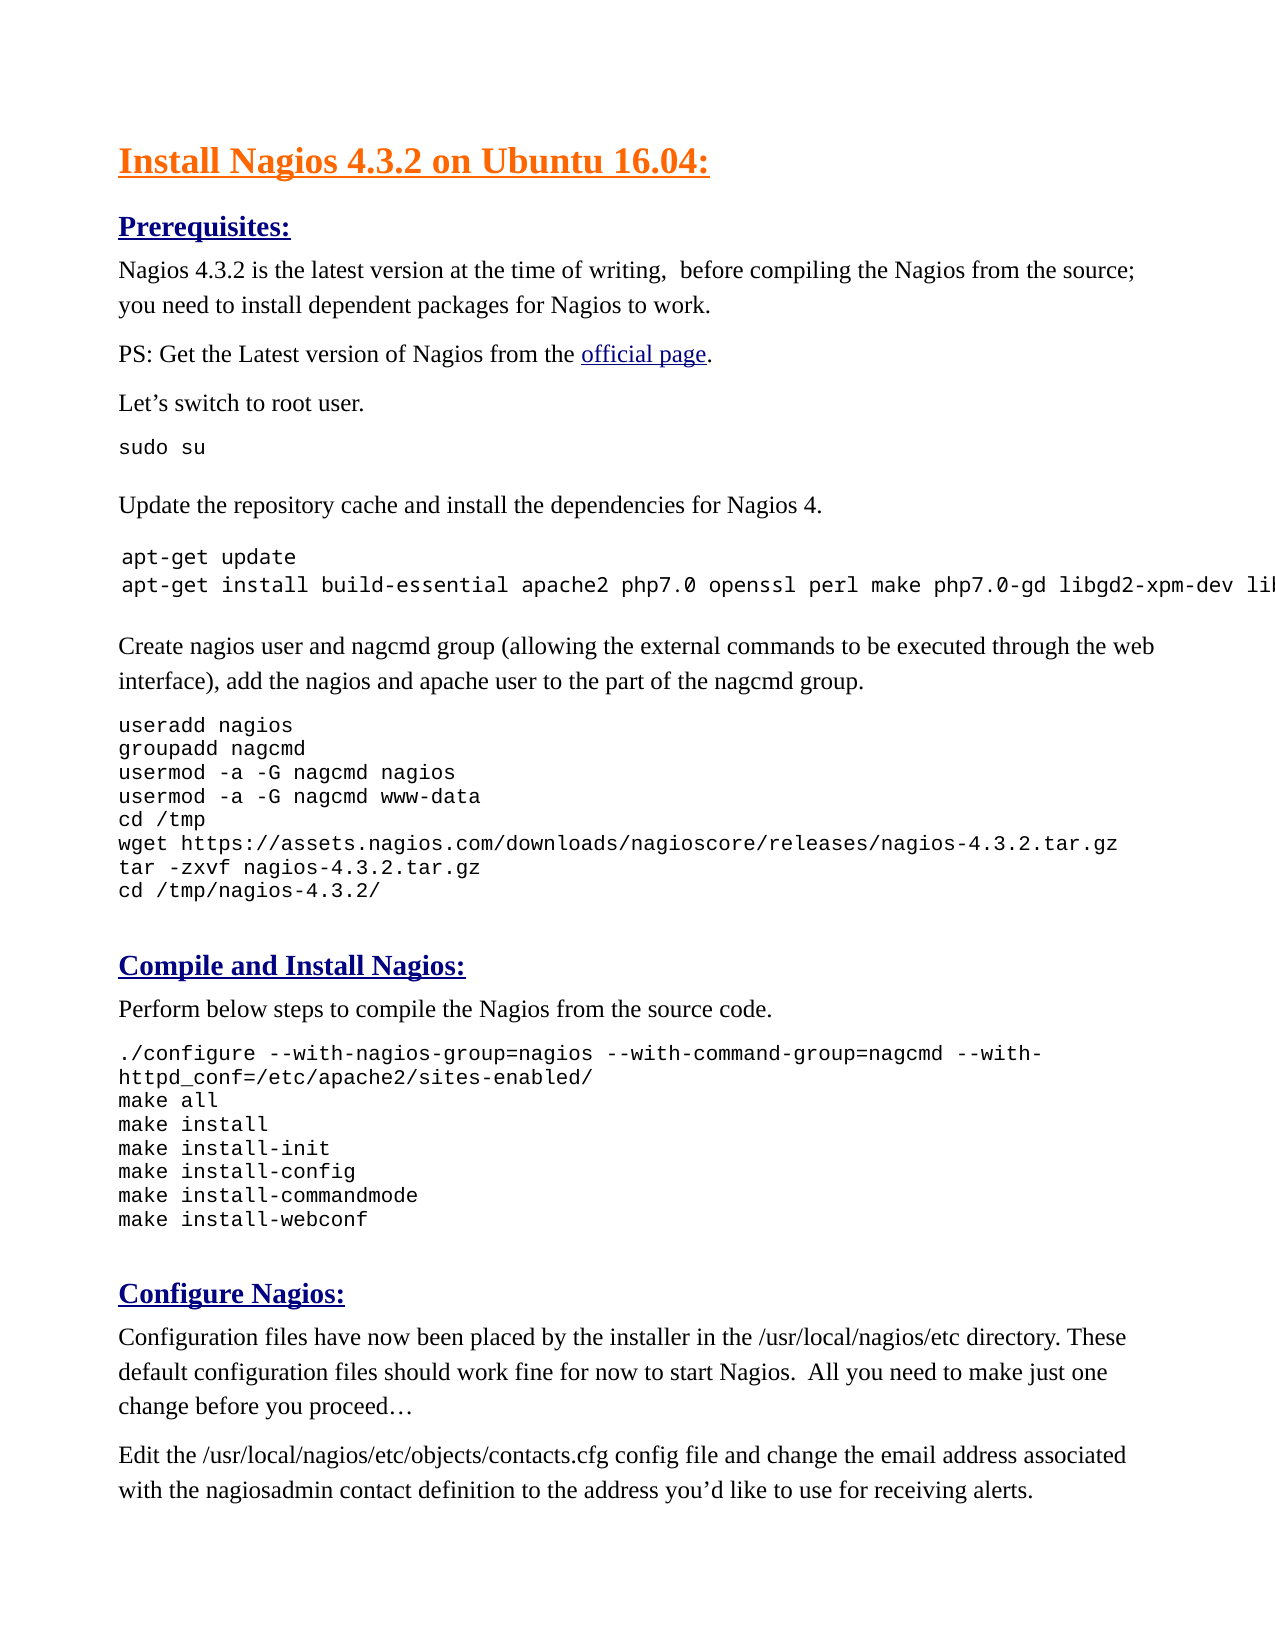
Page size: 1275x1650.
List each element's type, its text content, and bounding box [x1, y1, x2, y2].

text usermod -a -G nagcmd www-data [118, 786, 1157, 809]
text Nagios 4.3.2 is the latest version at the time of writing, before compiling the Nagios from the source; you need to install dependent packages for Nagios to work. [118, 255, 1157, 318]
text usermod -a -G nagcmd nagios [118, 762, 1157, 786]
text make install-config [118, 1161, 1157, 1185]
text PS: Get the Latest version of Nagios from the official page. [118, 339, 1157, 367]
text tar -zxvf nagios-4.3.2.tar.gz [118, 857, 1157, 880]
subtitle Prerequisites: [118, 209, 1157, 243]
table_header apt-get update apt-get install build-essential apache2 php7.0 openssl perl make php7.0-gd libgd2-xpm-dev libapache2-mod-php7.0 libperl-dev libssl-dev daemon wget apache2-utils unzip [118, 539, 1275, 631]
text groupadd nagcmd [118, 738, 1157, 762]
text make install-commandmode [118, 1185, 1157, 1209]
text useradd nagios [118, 715, 1157, 738]
text wget https://assets.nagios.com/downloads/nagioscore/releases/nagios-4.3.2.tar.gz [118, 833, 1157, 857]
text Configuration files have now been placed by the installer in the /usr/local/nagios/etc directory. These default configuration files should work fine for now to start Nagios. All you need to make just one change before you proceed… [118, 1322, 1157, 1420]
text make install-webconf [118, 1209, 1157, 1232]
subtitle Configure Nagios: [118, 1276, 1157, 1310]
text Perform below steps to compile the Nagios from the source code. [118, 994, 1157, 1023]
text sudo su [118, 437, 1157, 461]
subtitle Compile and Install Nagios: [118, 948, 1157, 982]
text cd /tmp [118, 809, 1157, 833]
text ./configure --with-nagios-group=nagios --with-command-group=nagcmd --with-httpd_conf=/etc/apache2/sites-enabled/ [118, 1043, 1157, 1090]
text Let’s switch to root user. [118, 388, 1157, 417]
subtitle Install Nagios 4.3.2 on Ubuntu 16.04: [118, 139, 1157, 182]
text make all [118, 1090, 1157, 1114]
text make install-init [118, 1138, 1157, 1161]
text cd /tmp/nagios-4.3.2/ [118, 880, 1157, 904]
text Create nagios user and nagcmd group (allowing the external commands to be executed through the web interface), add the nagios and apache user to the part of the nagcmd group. [118, 631, 1157, 694]
text make install [118, 1114, 1157, 1138]
text Edit the /usr/local/nagios/etc/objects/contacts.cfg config file and change the email address associated with the nagiosadmin contact definition to the address you’d like to use for receiving alerts. [118, 1440, 1157, 1504]
text Update the repository cache and install the dependencies for Nagios 4. [118, 490, 1157, 519]
